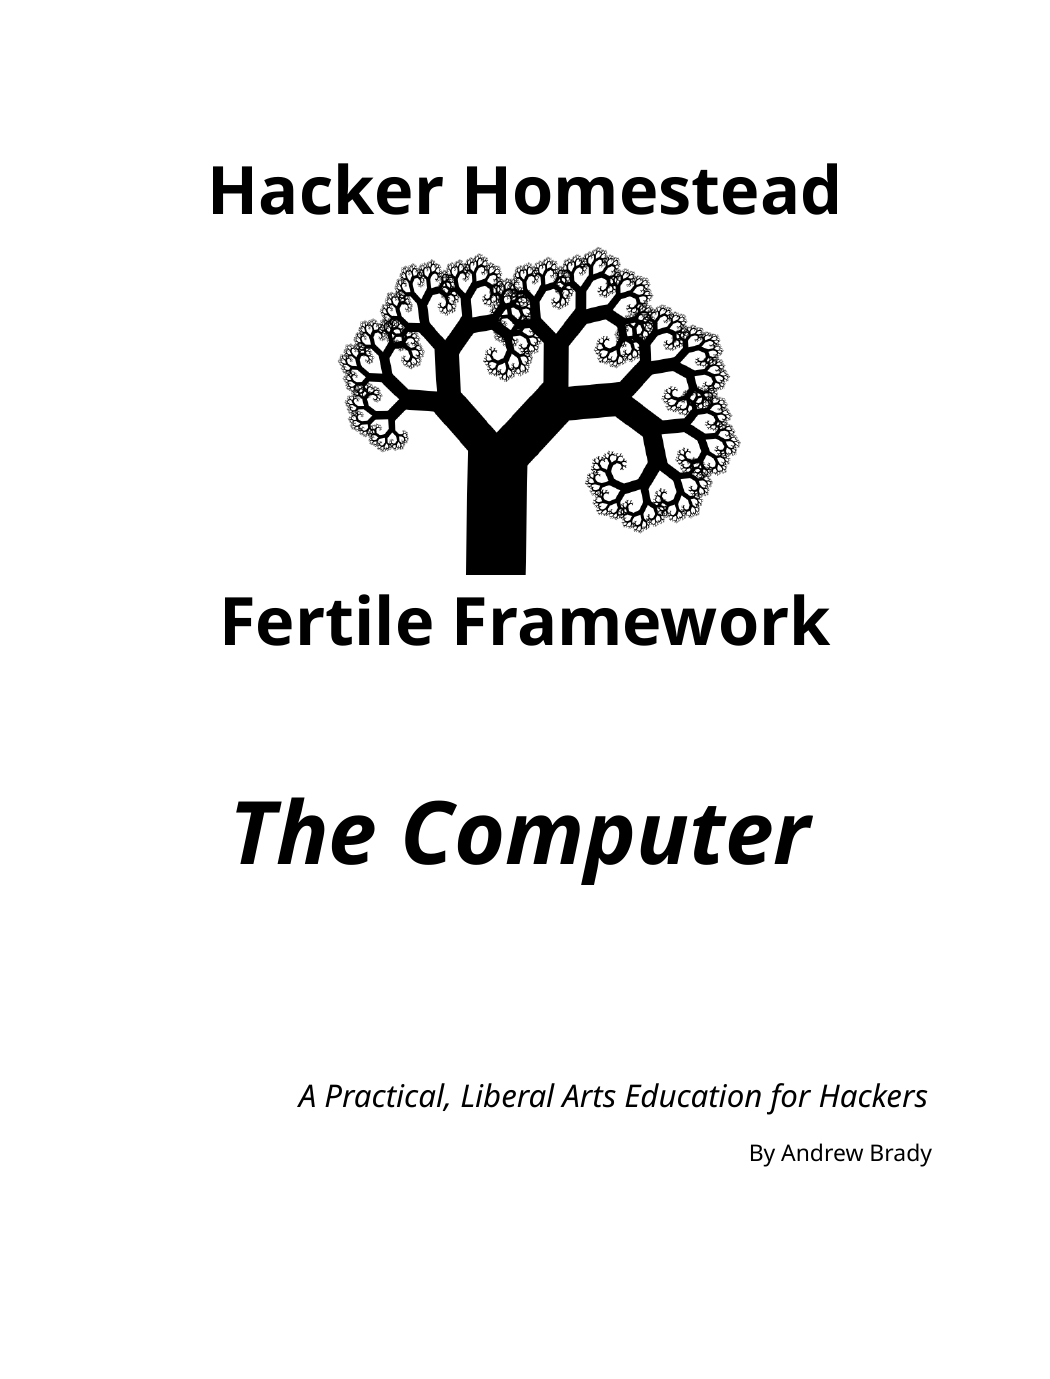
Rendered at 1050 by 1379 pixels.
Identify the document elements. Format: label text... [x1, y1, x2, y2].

title Fertile Framework [118, 333, 932, 665]
text By Andrew Brady [118, 1137, 932, 1168]
title Hacker Homestead [118, 143, 932, 234]
text The Computer [118, 771, 932, 890]
picture [305, 246, 746, 575]
text A Practical, Liberal Arts Education for Hackers [118, 1074, 932, 1116]
